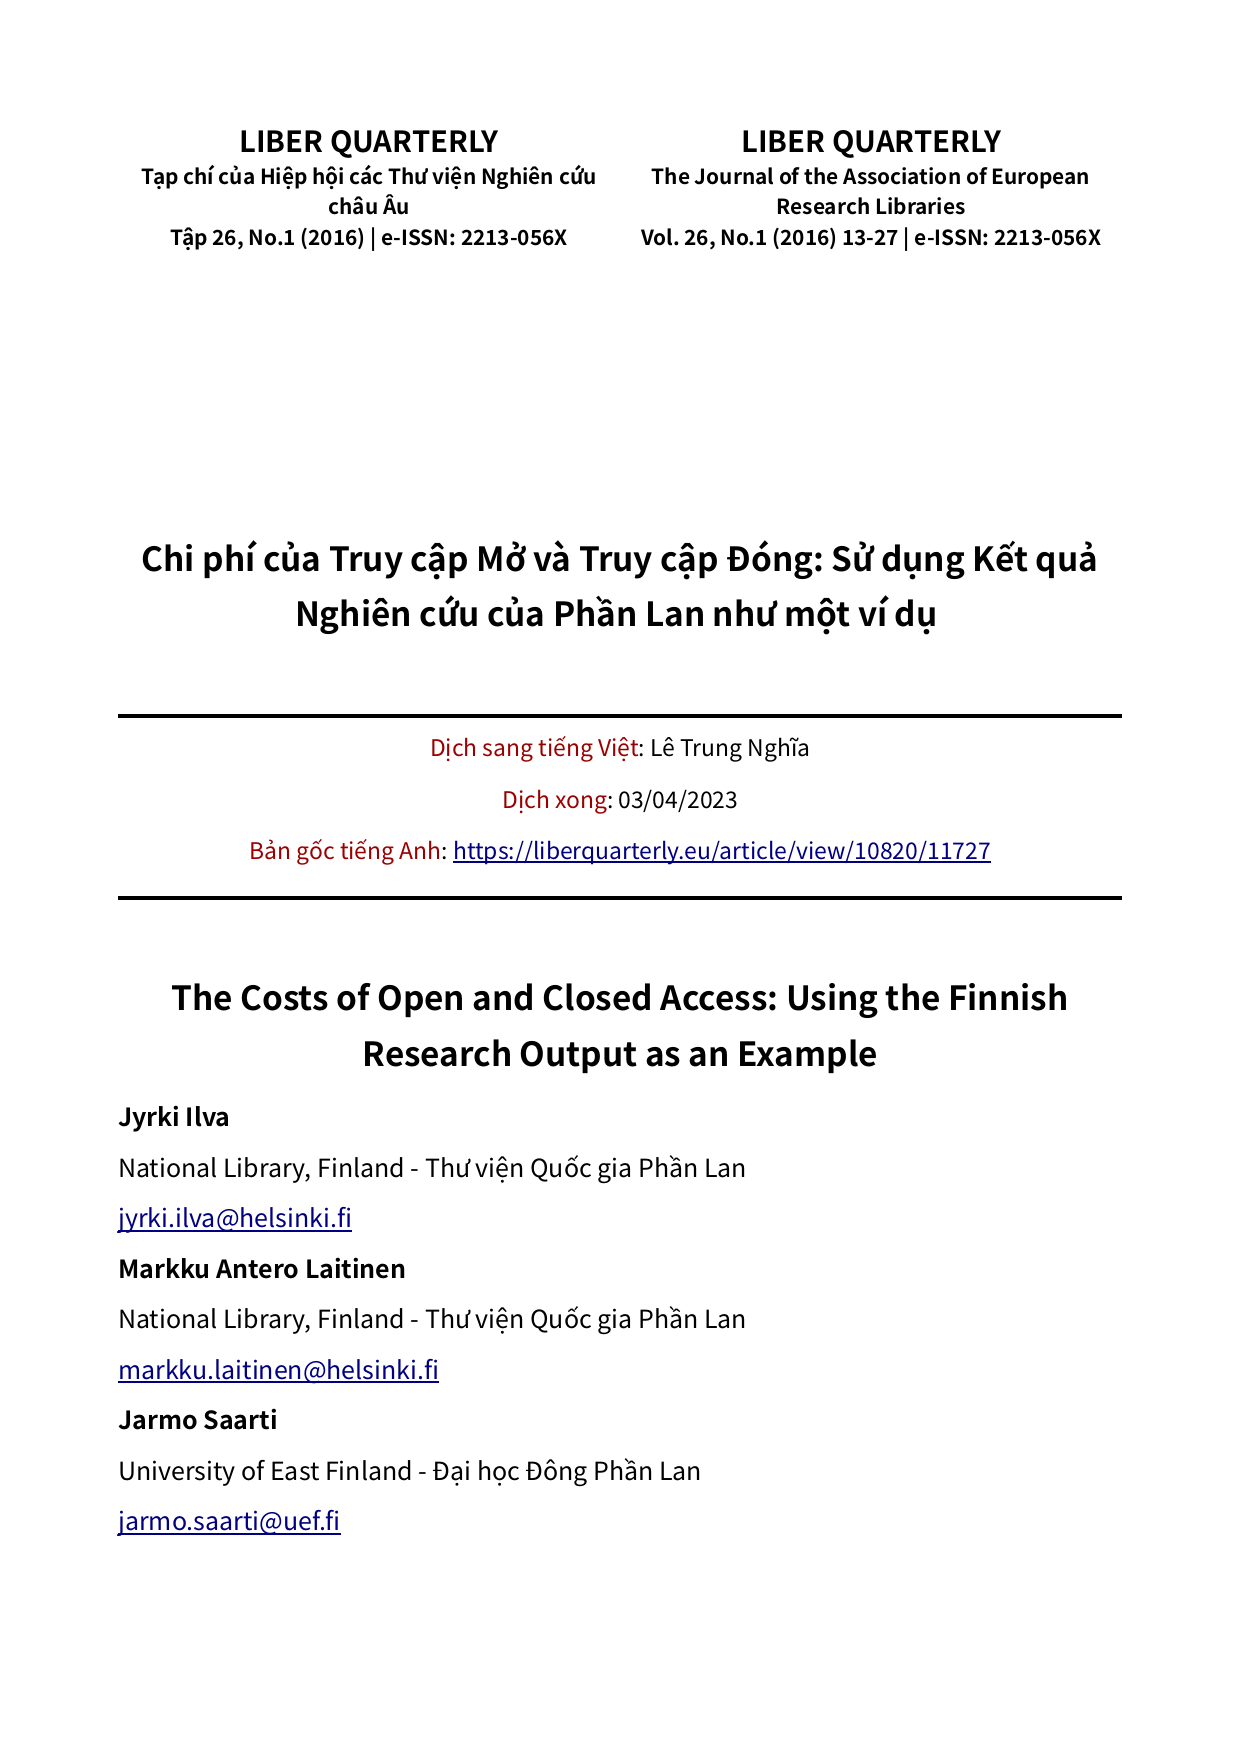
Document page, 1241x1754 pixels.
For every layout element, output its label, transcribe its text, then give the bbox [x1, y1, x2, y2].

text National Library, Finland - Thư viện Quốc gia Phần Lan [118, 1300, 1122, 1336]
text Jarmo Saarti [118, 1401, 1122, 1437]
text jyrki.ilva@helsinki.fi [118, 1199, 1122, 1235]
table_header LIBER QUARTERLY The Journal of the Association of European Research Libraries Vol. 26, No.1 (2016) 13-27 | e-ISSN: 2213-056X [620, 118, 1122, 251]
text Chi phí của Truy cập Mở và Truy cập Đóng: Sử dụng Kết quả Nghiên cứu của Phần Lan như một ví dụ [118, 532, 1122, 636]
text University of East Finland - Đại học Đông Phần Lan [118, 1451, 1122, 1487]
text Markku Antero Laitinen [118, 1249, 1122, 1285]
text National Library, Finland - Thư viện Quốc gia Phần Lan [118, 1148, 1122, 1184]
text Jyrki Ilva [118, 1098, 1122, 1134]
text The Costs of Open and Closed Access: Using the Finnish Research Output as an Example [118, 972, 1122, 1076]
table_header Dịch sang tiếng Việt: Lê Trung Nghĩa Dịch xong: 03/04/2023 Bản gốc tiếng Anh: https://liberquarterly.eu/article/view/10820/11727 [118, 718, 1122, 896]
text markku.laitinen@helsinki.fi [118, 1350, 1122, 1386]
table_header LIBER QUARTERLY Tạp chí của Hiệp hội các Thư viện Nghiên cứu châu Âu Tập 26, No.1 (2016) | e-ISSN: 2213-056X [118, 118, 620, 251]
text jarmo.saarti@uef.fi [118, 1502, 1122, 1538]
